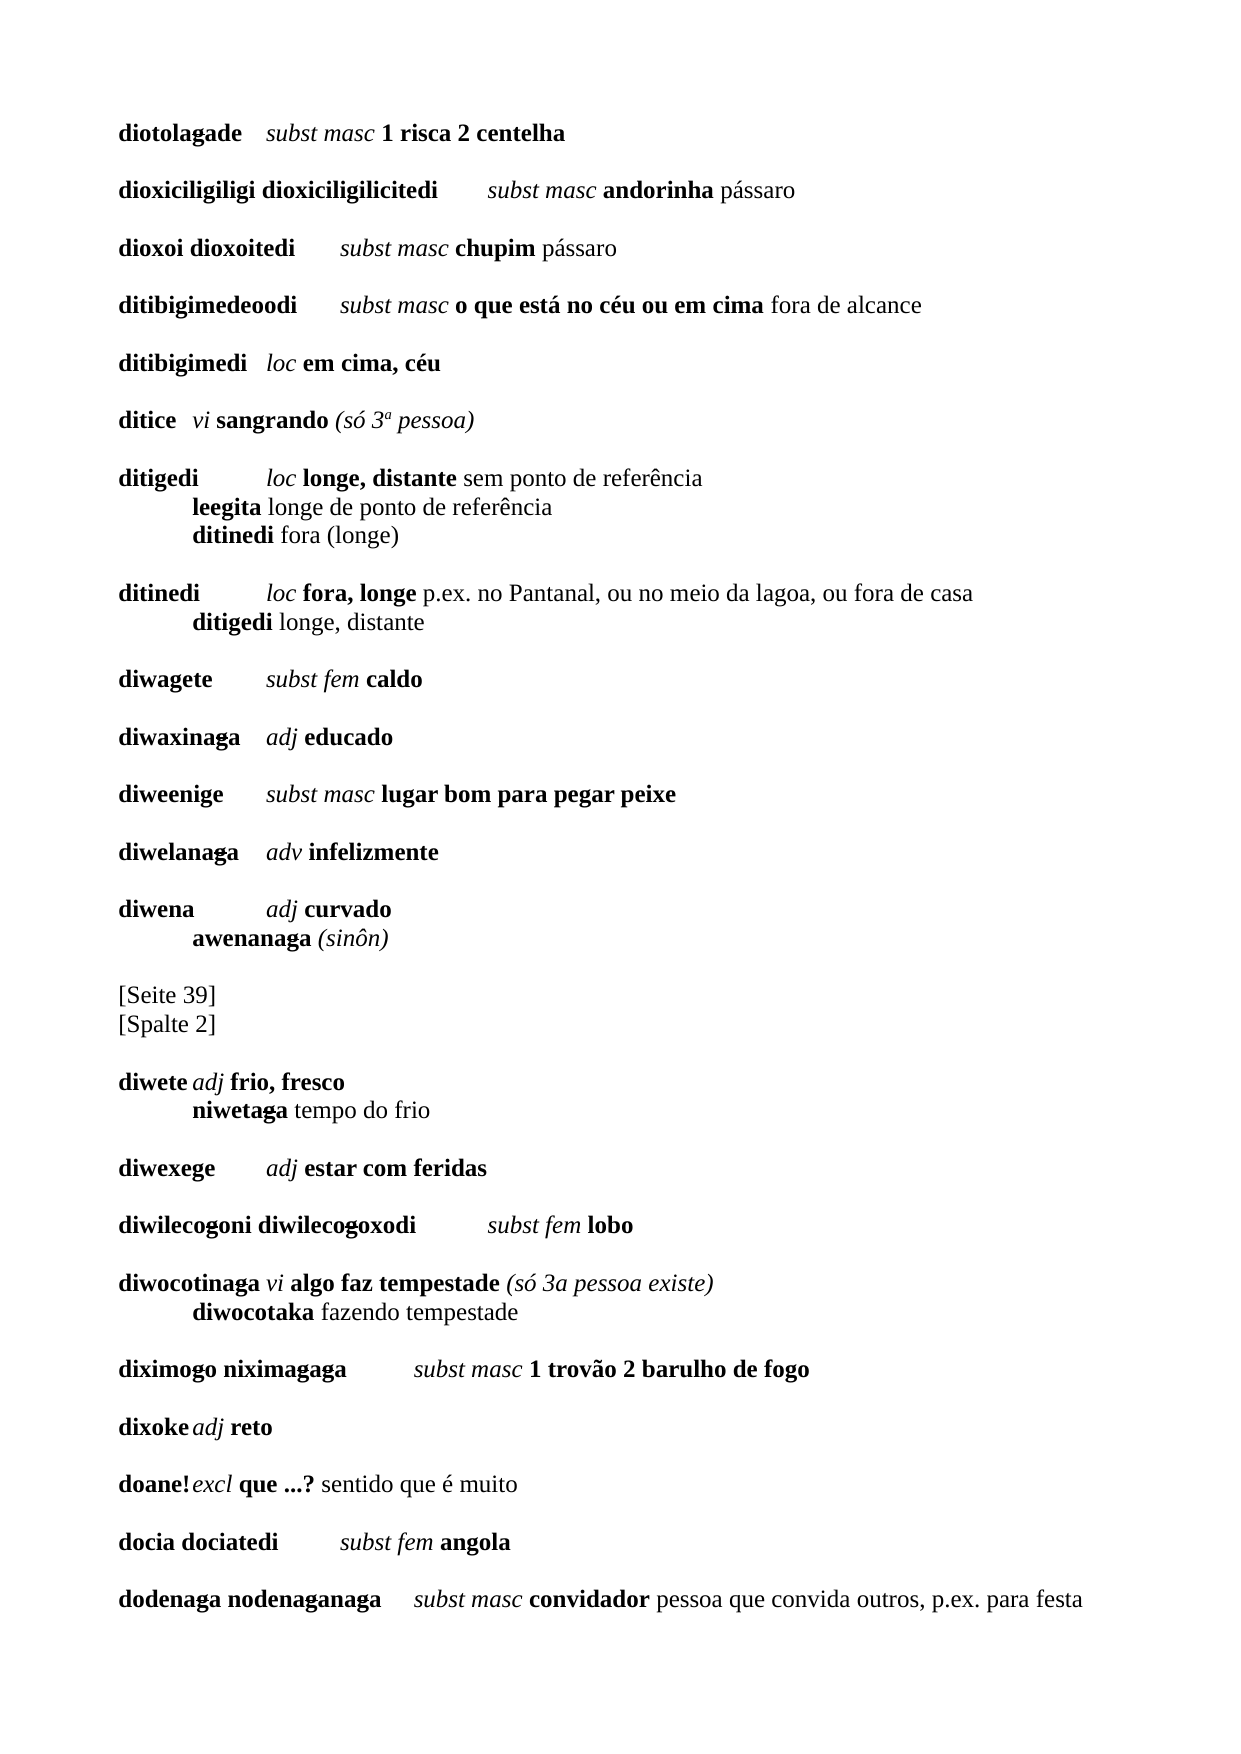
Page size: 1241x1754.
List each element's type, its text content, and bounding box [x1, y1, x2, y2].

text diwexege adj estar com feridas [118, 1153, 1122, 1182]
text docia dociatedi subst fem angola [118, 1527, 1122, 1556]
text ditibigimedi loc em cima, céu [118, 348, 1122, 377]
text leegita longe de ponto de referência [118, 492, 1122, 521]
text diwena adj curvado [118, 894, 1122, 923]
text diotolagade subst masc 1 risca 2 centelha [118, 118, 1122, 147]
text [Seite 39] [118, 981, 1122, 1009]
text ditigedi loc longe, distante sem ponto de referência [118, 463, 1122, 492]
text ditigedi longe, distante [118, 607, 1122, 636]
text diwete adj frio, fresco [118, 1067, 1122, 1096]
text [Spalte 2] [118, 1009, 1122, 1038]
text diwocotinaga vi algo faz tempestade (só 3a pessoa existe) [118, 1268, 1122, 1297]
text awenanaga (sinôn) [118, 923, 1122, 952]
text diximogo niximagaga subst masc 1 trovão 2 barulho de fogo [118, 1354, 1122, 1383]
text dodenaga nodenaganaga subst masc convidador pessoa que convida outros, p.ex. para festa [118, 1584, 1122, 1613]
text dioxiciligiligi dioxiciligilicitedi subst masc andorinha pássaro [118, 176, 1122, 204]
text niwetaga tempo do frio [118, 1096, 1122, 1124]
text diweenige subst masc lugar bom para pegar peixe [118, 779, 1122, 808]
text dioxoi dioxoitedi subst masc chupim pássaro [118, 233, 1122, 262]
text doane! excl que ...? sentido que é muito [118, 1469, 1122, 1498]
text ditinedi loc fora, longe p.ex. no Pantanal, ou no meio da lagoa, ou fora de casa [118, 578, 1122, 607]
text ditice vi sangrando (só 3a pessoa) [118, 406, 1122, 434]
text diwelanaga adv infelizmente [118, 837, 1122, 866]
text diwagete subst fem caldo [118, 664, 1122, 693]
text diwaxinaga adj educado [118, 722, 1122, 751]
text diwilecogoni diwilecogoxodi subst fem lobo [118, 1211, 1122, 1239]
text ditinedi fora (longe) [118, 521, 1122, 549]
text dixoke adj reto [118, 1412, 1122, 1441]
text ditibigimedeoodi subst masc o que está no céu ou em cima fora de alcance [118, 291, 1122, 319]
text diwocotaka fazendo tempestade [118, 1297, 1122, 1326]
